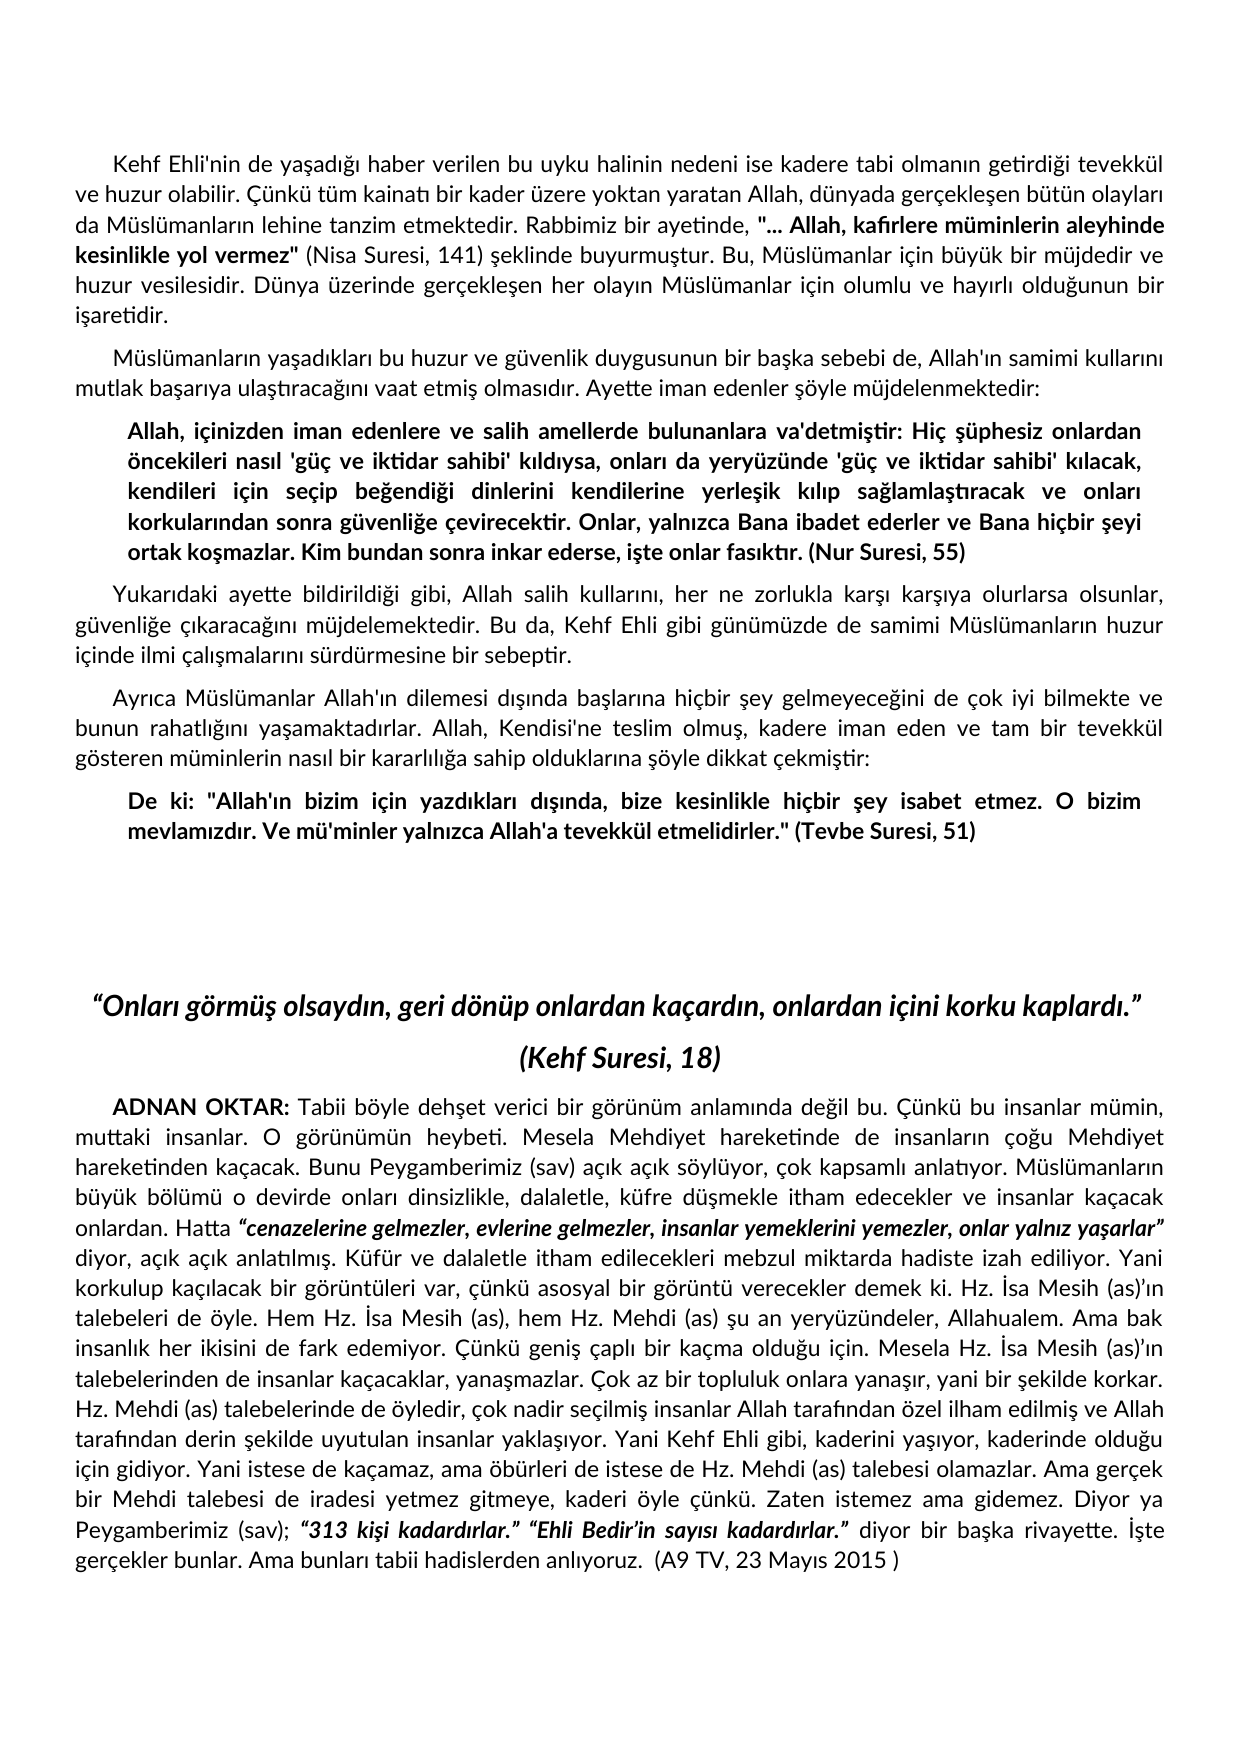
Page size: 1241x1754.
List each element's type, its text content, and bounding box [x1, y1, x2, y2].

text Müslümanların yaşadıkları bu huzur ve güvenlik duygusunun bir başka sebebi de, Allah'ın samimi kullarını mutlak başarıya ulaştıracağını vaat etmiş olmasıdır. Ayette iman edenler şöyle müjdelenmektedir: [75, 344, 1165, 401]
text De ki: "Allah'ın bizim için yazdıkları dışında, bize kesinlikle hiçbir şey isabet etmez. O bizim mevlamızdır. Ve mü'minler yalnızca Allah'a tevekkül etmelidirler." (Tevbe Suresi, 51) [127, 786, 1143, 844]
text ADNAN OKTAR: Tabii böyle dehşet verici bir görünüm anlamında değil bu. Çünkü bu insanlar mümin, muttaki insanlar. O görünümün heybeti. Mesela Mehdiyet hareketinde de insanların çoğu Mehdiyet hareketinden kaçacak. Bunu Peygamberimiz (sav) açık açık söylüyor, çok kapsamlı anlatıyor. Müslümanların büyük bölümü o devirde onları dinsizlikle, dalaletle, küfre düşmekle itham edecekler ve insanlar kaçacak onlardan. Hatta “cenazelerine gelmezler, evlerine gelmezler, insanlar yemeklerini yemezler, onlar yalnız yaşarlar” diyor, açık açık anlatılmış. Küfür ve dalaletle itham edilecekleri mebzul miktarda hadiste izah ediliyor. Yani korkulup kaçılacak bir görüntüleri var, çünkü asosyal bir görüntü verecekler demek ki. Hz. İsa Mesih (as)’ın talebeleri de öyle. Hem Hz. İsa Mesih (as), hem Hz. Mehdi (as) şu an yeryüzündeler, Allahualem. Ama bak insanlık her ikisini de fark edemiyor. Çünkü geniş çaplı bir kaçma olduğu için. Mesela Hz. İsa Mesih (as)’ın talebelerinden de insanlar kaçacaklar, yanaşmazlar. Çok az bir topluluk onlara yanaşır, yani bir şekilde korkar. Hz. Mehdi (as) talebelerinde de öyledir, çok nadir seçilmiş insanlar Allah tarafından özel ilham edilmiş ve Allah tarafından derin şekilde uyutulan insanlar yaklaşıyor. Yani Kehf Ehli gibi, kaderini yaşıyor, kaderinde olduğu için gidiyor. Yani istese de kaçamaz, ama öbürleri de istese de Hz. Mehdi (as) talebesi olamazlar. Ama gerçek bir Mehdi talebesi de iradesi yetmez gitmeye, kaderi öyle çünkü. Zaten istemez ama gidemez. Diyor ya Peygamberimiz (sav); “313 kişi kadardırlar.” “Ehli Bedir’in sayısı kadardırlar.” diyor bir başka rivayette. İşte gerçekler bunlar. Ama bunları tabii hadislerden anlıyoruz. (A9 TV, 23 Mayıs 2015 ) [75, 1092, 1165, 1573]
text “Onları görmüş olsaydın, geri dönüp onlardan kaçardın, onlardan içini korku kaplardı.” (Kehf Suresi, 18) [75, 987, 1165, 1075]
text Yukarıdaki ayette bildirildiği gibi, Allah salih kullarını, her ne zorlukla karşı karşıya olurlarsa olsunlar, güvenliğe çıkaracağını müjdelemektedir. Bu da, Kehf Ehli gibi günümüzde de samimi Müslümanların huzur içinde ilmi çalışmalarını sürdürmesine bir sebeptir. [75, 580, 1165, 668]
text Ayrıca Müslümanlar Allah'ın dilemesi dışında başlarına hiçbir şey gelmeyeceğini de çok iyi bilmekte ve bunun rahatlığını yaşamaktadırlar. Allah, Kendisi'ne teslim olmuş, kadere iman eden ve tam bir tevekkül gösteren müminlerin nasıl bir kararlılığa sahip olduklarına şöyle dikkat çekmiştir: [75, 683, 1165, 771]
text Allah, içinizden iman edenlere ve salih amellerde bulunanlara va'detmiştir: Hiç şüphesiz onlardan öncekileri nasıl 'güç ve iktidar sahibi' kıldıysa, onları da yeryüzünde 'güç ve iktidar sahibi' kılacak, kendileri için seçip beğendiği dinlerini kendilerine yerleşik kılıp sağlamlaştıracak ve onları korkularından sonra güvenliğe çevirecektir. Onlar, yalnızca Bana ibadet ederler ve Bana hiçbir şeyi ortak koşmazlar. Kim bundan sonra inkar ederse, işte onlar fasıktır. (Nur Suresi, 55) [127, 417, 1143, 565]
text Kehf Ehli'nin de yaşadığı haber verilen bu uyku halinin nedeni ise kadere tabi olmanın getirdiği tevekkül ve huzur olabilir. Çünkü tüm kainatı bir kader üzere yoktan yaratan Allah, dünyada gerçekleşen bütün olayları da Müslümanların lehine tanzim etmektedir. Rabbimiz bir ayetinde, "... Allah, kafirlere müminlerin aleyhinde kesinlikle yol vermez" (Nisa Suresi, 141) şeklinde buyurmuştur. Bu, Müslümanlar için büyük bir müjdedir ve huzur vesilesidir. Dünya üzerinde gerçekleşen her olayın Müslümanlar için olumlu ve hayırlı olduğunun bir işaretidir. [75, 150, 1165, 328]
